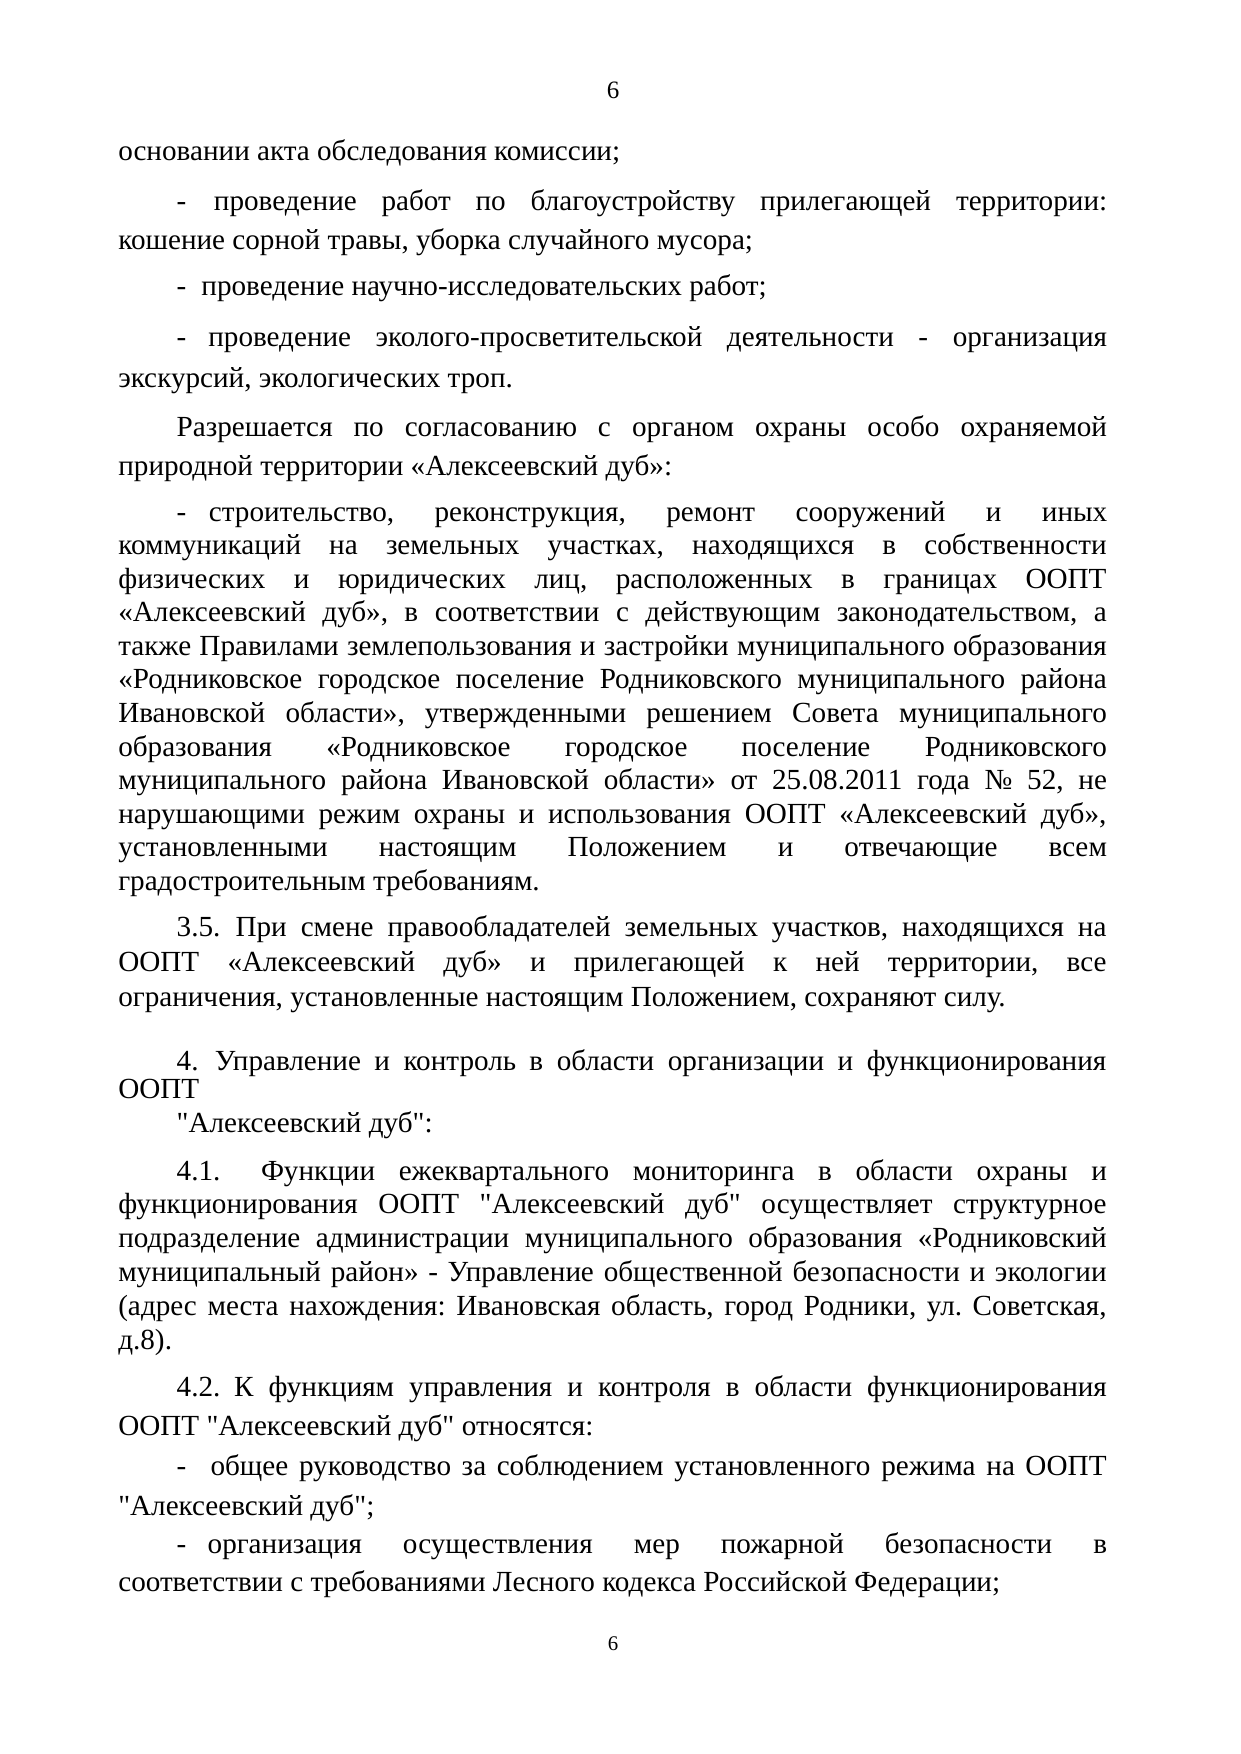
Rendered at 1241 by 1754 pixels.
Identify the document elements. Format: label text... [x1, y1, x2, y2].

list проведение эколого-просветительской деятельности - организация экскурсий, экологических троп. [118, 313, 1108, 396]
list основании акта обследования комиссии; [118, 132, 1108, 167]
list Управление и контроль в области организации и функционирования ООПТ [118, 1048, 1108, 1104]
list К функциям управления и контроля в области функционирования ООПТ "Алексеевский дуб" относятся: [118, 1365, 1108, 1443]
list проведение научно-исследовательских работ; [118, 273, 1108, 301]
list организация осуществления мер пожарной безопасности в соответствии с требованиями Лесного кодекса Российской Федерации; [118, 1524, 1108, 1599]
list общее руководство за соблюдением установленного режима на ООПТ "Алексеевский дуб"; [118, 1443, 1108, 1524]
text Разрешается по согласованию с органом охраны особо охраняемой природной территории «Алексеевский дуб»: [118, 404, 1108, 483]
list Функции ежеквартального мониторинга в области охраны и функционирования ООПТ "Алексеевский дуб" осуществляет структурное подразделение администрации муниципального образования «Родниковский муниципальный район» - Управление общественной безопасности и экологии (адрес места нахождения: Ивановская область, город Родники, ул. Советская, д.8). [118, 1153, 1108, 1357]
list проведение работ по благоустройству прилегающей территории: кошение сорной травы, уборка случайного мусора; [118, 178, 1108, 257]
list строительство, реконструкция, ремонт сооружений и иных коммуникаций на земельных участках, находящихся в собственности физических и юридических лиц, расположенных в границах ООПТ «Алексеевский дуб», в соответствии с действующим законодательством, а также Правилами землепользования и застройки муниципального образования «Родниковское городское поселение Родниковского муниципального района Ивановской области», утвержденными решением Совета муниципального образования «Родниковское городское поселение Родниковского муниципального района Ивановской области» от 25.08.2011 года № 52, не нарушающими режим охраны и использования ООПТ «Алексеевский дуб», установленными настоящим Положением и отвечающие всем градостроительным требованиям. [118, 494, 1108, 897]
list При смене правообладателей земельных участков, находящихся на ООПТ «Алексеевский дуб» и прилегающей к ней территории, все ограничения, установленные настоящим Положением, сохраняют силу. [118, 908, 1108, 1013]
text "Алексеевский дуб": [118, 1109, 1108, 1138]
